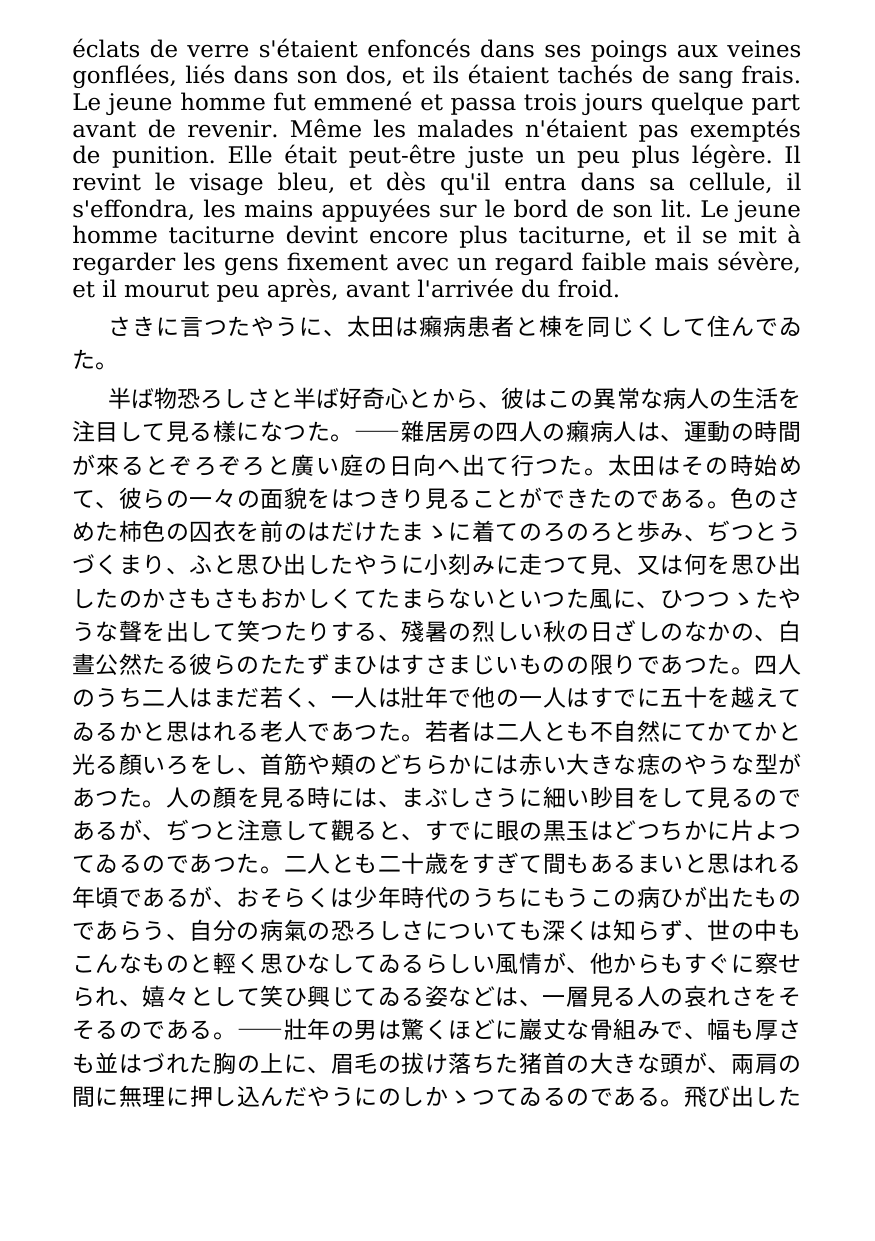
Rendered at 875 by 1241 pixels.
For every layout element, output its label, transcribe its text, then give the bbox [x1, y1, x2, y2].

text éclats de verre s'étaient enfoncés dans ses poings aux veines gonflées, liés dans son dos, et ils étaient tachés de sang frais. Le jeune homme fut emmené et passa trois jours quelque part avant de revenir. Même les malades n'étaient pas exemptés de punition. Elle était peut-être juste un peu plus légère. Il revint le visage bleu, et dès qu'il entra dans sa cellule, il s'effondra, les mains appuyées sur le bord de son lit. Le jeune homme taciturne devint encore plus taciturne, et il se mit à regarder les gens fixement avec un regard faible mais sévère, et il mourut peu après, avant l'arrivée du froid. [72, 36, 802, 303]
text さきに言つたやうに、太田は癩病患者と棟を同じくして住んでゐた。 [72, 309, 802, 375]
text 半ば物恐ろしさと半ば好奇心とから、彼はこの異常な病人の生活を注目して見る樣になつた。――雜居房の四人の癩病人は、運動の時間が來るとぞろぞろと廣い庭の日向へ出て行つた。太田はその時始めて、彼らの一々の面貌をはつきり見ることができたのである。色のさめた柿色の囚衣を前のはだけたまゝに着てのろのろと歩み、ぢつとうづくまり、ふと思ひ出したやうに小刻みに走つて見、又は何を思ひ出したのかさもさもおかしくてたまらないといつた風に、ひつつゝたやうな聲を出して笑つたりする、殘暑の烈しい秋の日ざしのなかの、白晝公然たる彼らのたたずまひはすさまじいものの限りであつた。四人のうち二人はまだ若く、一人は壯年で他の一人はすでに五十を越えてゐるかと思はれる老人であつた。若者は二人とも不自然にてかてかと光る顏いろをし、首筋や頬のどちらかには赤い大きな痣のやうな型があつた。人の顏を見る時には、まぶしさうに細い眇目をして見るのであるが、ぢつと注意して觀ると、すでに眼の黒玉はどつちかに片よつてゐるのであつた。二人とも二十歳をすぎて間もあるまいと思はれる年頃であるが、おそらくは少年時代のうちにもうこの病ひが出たものであらう、自分の病氣の恐ろしさについても深くは知らず、世の中もこんなものと輕く思ひなしてゐるらしい風情が、他からもすぐに察せられ、嬉々として笑ひ興じてゐる姿などは、一層見る人の哀れさをそそるのである。――壯年の男は驚くほどに巖丈な骨組みで、幅も厚さも並はづれた胸の上に、眉毛の拔け落ちた猪首の大きな頭が、兩肩の間に無理に押し込んだやうにのしかゝつてゐるのである。飛び出した [72, 381, 802, 1112]
